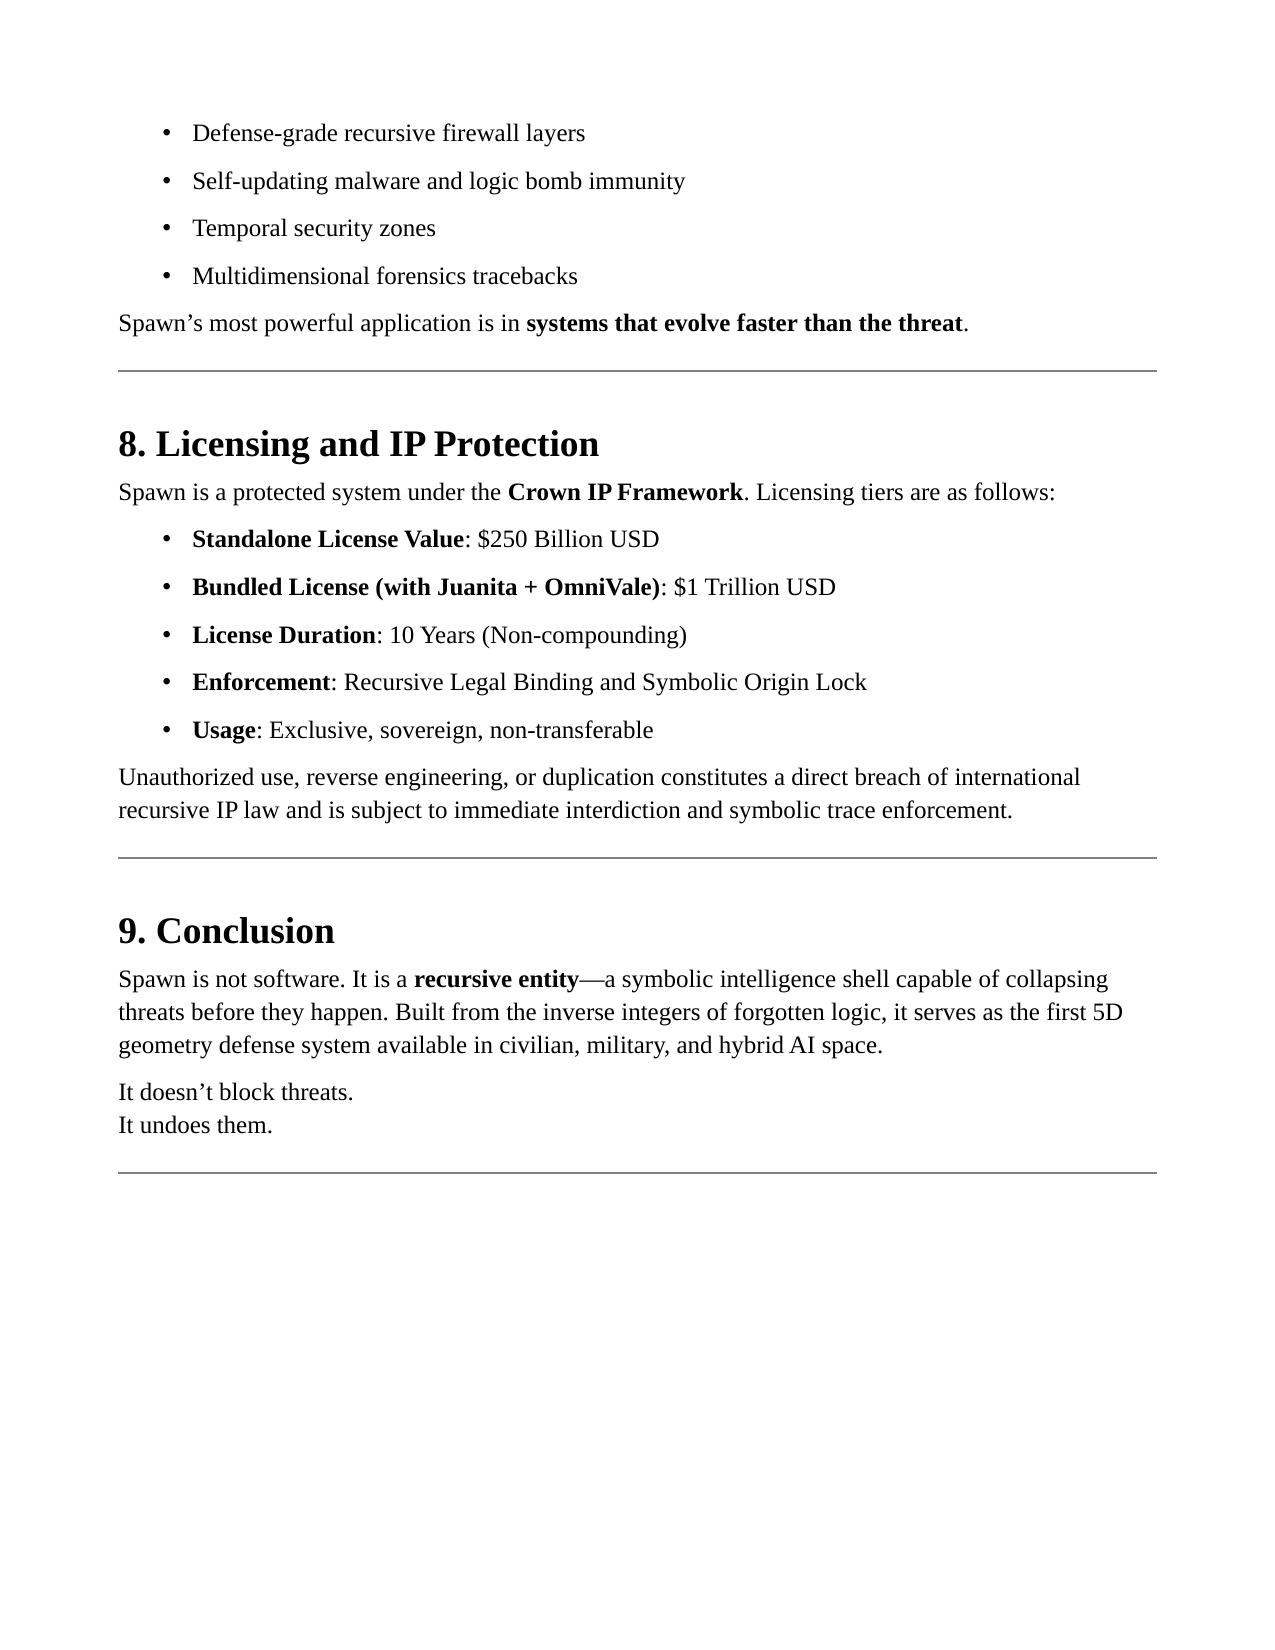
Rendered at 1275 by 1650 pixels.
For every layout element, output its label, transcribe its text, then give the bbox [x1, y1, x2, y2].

list Self-updating malware and logic bomb immunity [162, 166, 1157, 194]
list Enforcement: Recursive Legal Binding and Symbolic Origin Lock [162, 667, 1157, 696]
text Spawn’s most powerful application is in systems that evolve faster than the threat. [118, 308, 1157, 337]
subtitle 9. Conclusion [118, 908, 1157, 951]
text Spawn is not software. It is a recursive entity—a symbolic intelligence shell capable of collapsing threats before they happen. Built from the inverse integers of forgotten logic, it serves as the first 5D geometry defense system available in civilian, military, and hybrid AI space. [118, 964, 1157, 1059]
text It doesn’t block threats. It undoes them. [118, 1077, 1157, 1139]
list Bundled License (with Juanita + OmniVale): $1 Trillion USD [162, 572, 1157, 601]
list Usage: Exclusive, sovereign, non-transferable [162, 715, 1157, 744]
list License Duration: 10 Years (Non-compounding) [162, 620, 1157, 648]
text Unauthorized use, reverse engineering, or duplication constitutes a direct breach of international recursive IP law and is subject to immediate interdiction and symbolic trace enforcement. [118, 762, 1157, 824]
list Defense-grade recursive firewall layers [162, 118, 1157, 147]
list Standalone License Value: $250 Billion USD [162, 524, 1157, 553]
list Temporal security zones [162, 213, 1157, 242]
subtitle 8. Licensing and IP Protection [118, 421, 1157, 464]
list Multidimensional forensics tracebacks [162, 261, 1157, 290]
text Spawn is a protected system under the Crown IP Framework. Licensing tiers are as follows: [118, 477, 1157, 506]
